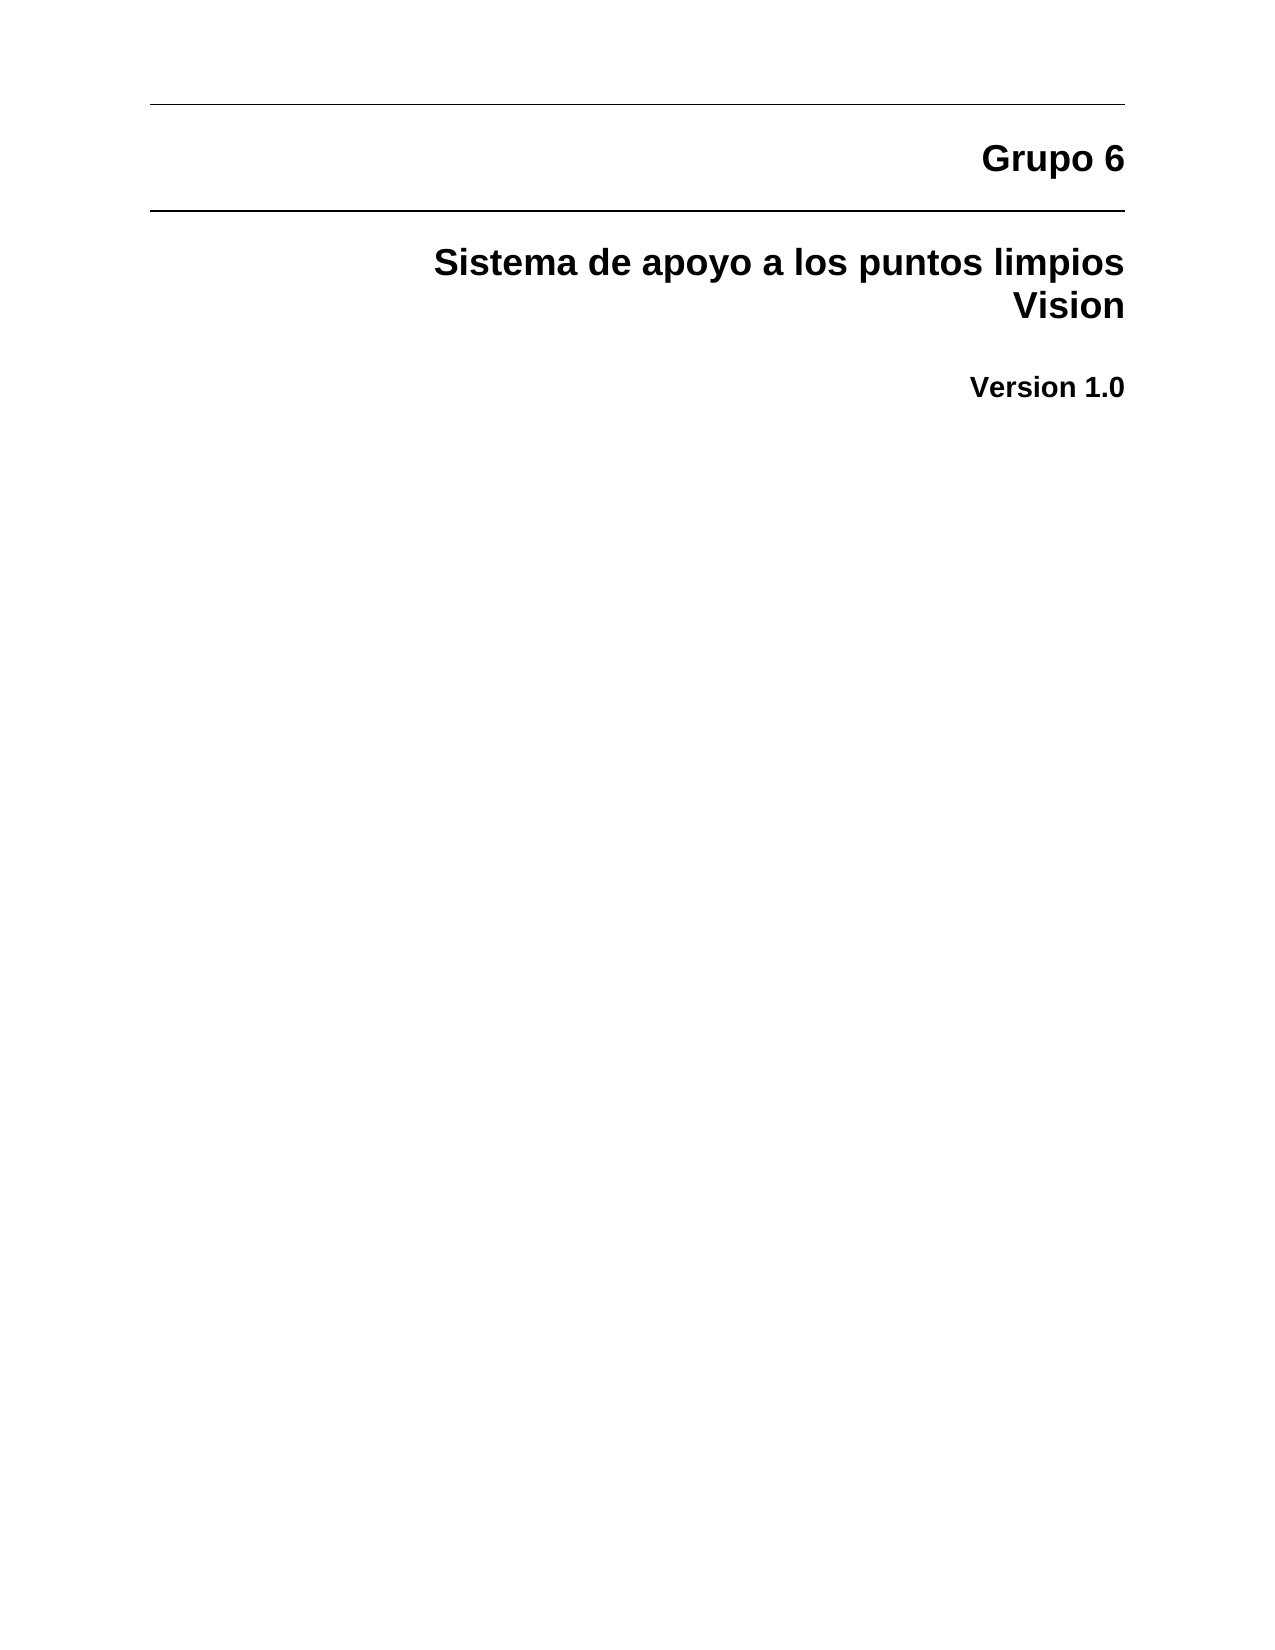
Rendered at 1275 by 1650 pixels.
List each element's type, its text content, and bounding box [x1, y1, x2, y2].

subtitle Version 1.0 [150, 370, 1125, 403]
subtitle Sistema de apoyo a los puntos limpios [150, 240, 1125, 283]
subtitle Vision [150, 283, 1125, 327]
